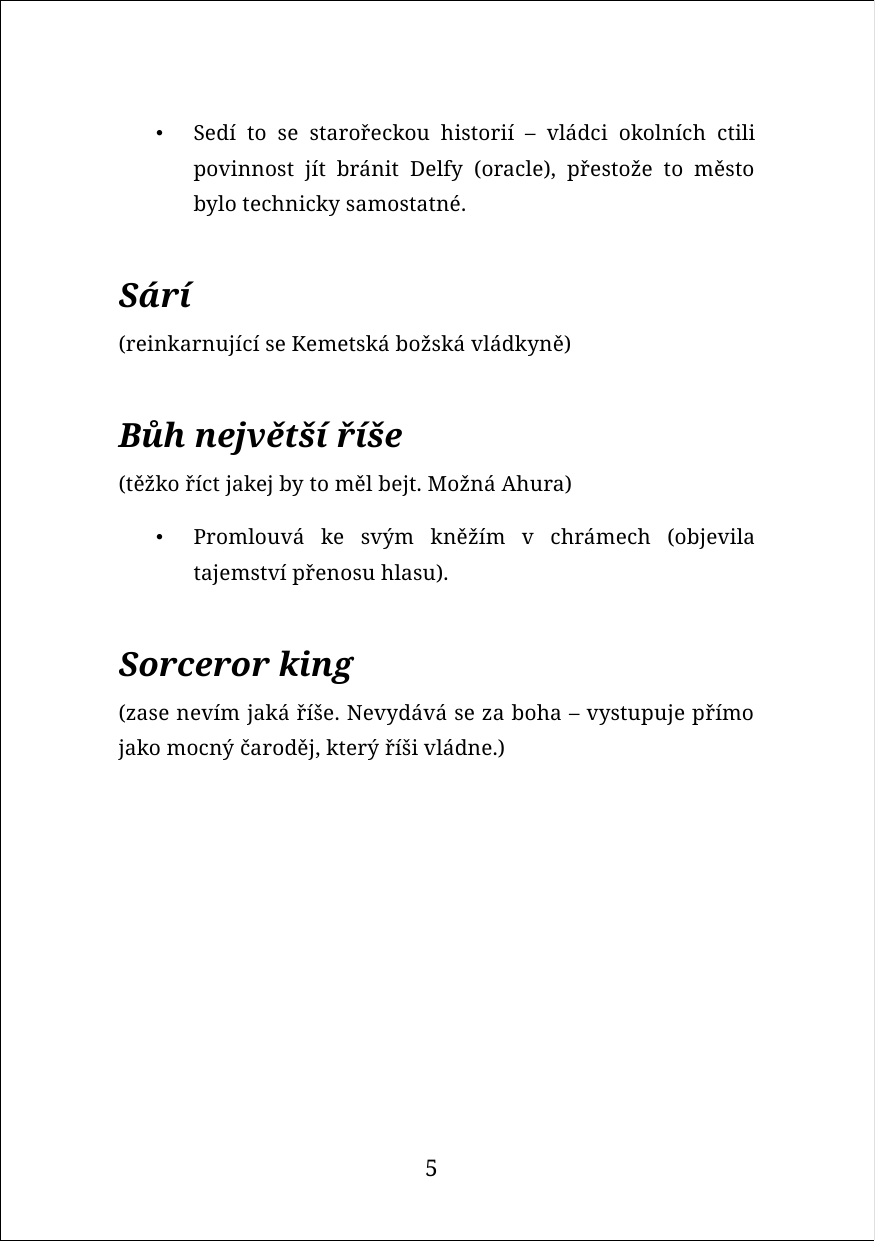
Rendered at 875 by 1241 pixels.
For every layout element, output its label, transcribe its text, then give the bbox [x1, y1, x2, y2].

list Promlouvá ke svým kněžím v chrámech (objevila tajemství přenosu hlasu). [156, 522, 756, 586]
text (reinkarnující se Kemetská božská vládkyně) [118, 329, 756, 358]
subtitle Sorceror king [118, 641, 756, 686]
list Sedí to se starořeckou historií – vládci okolních ctili povinnost jít bránit Delfy (oracle), přestože to město bylo technicky samostatné. [156, 118, 756, 218]
subtitle Sárí [118, 272, 756, 317]
subtitle Bůh největší říše [118, 412, 756, 457]
text (zase nevím jaká říše. Nevydává se za boha – vystupuje přímo jako mocný čaroděj, který říši vládne.) [118, 698, 756, 762]
text (těžko říct jakej by to měl bejt. Možná Ahura) [118, 469, 756, 498]
